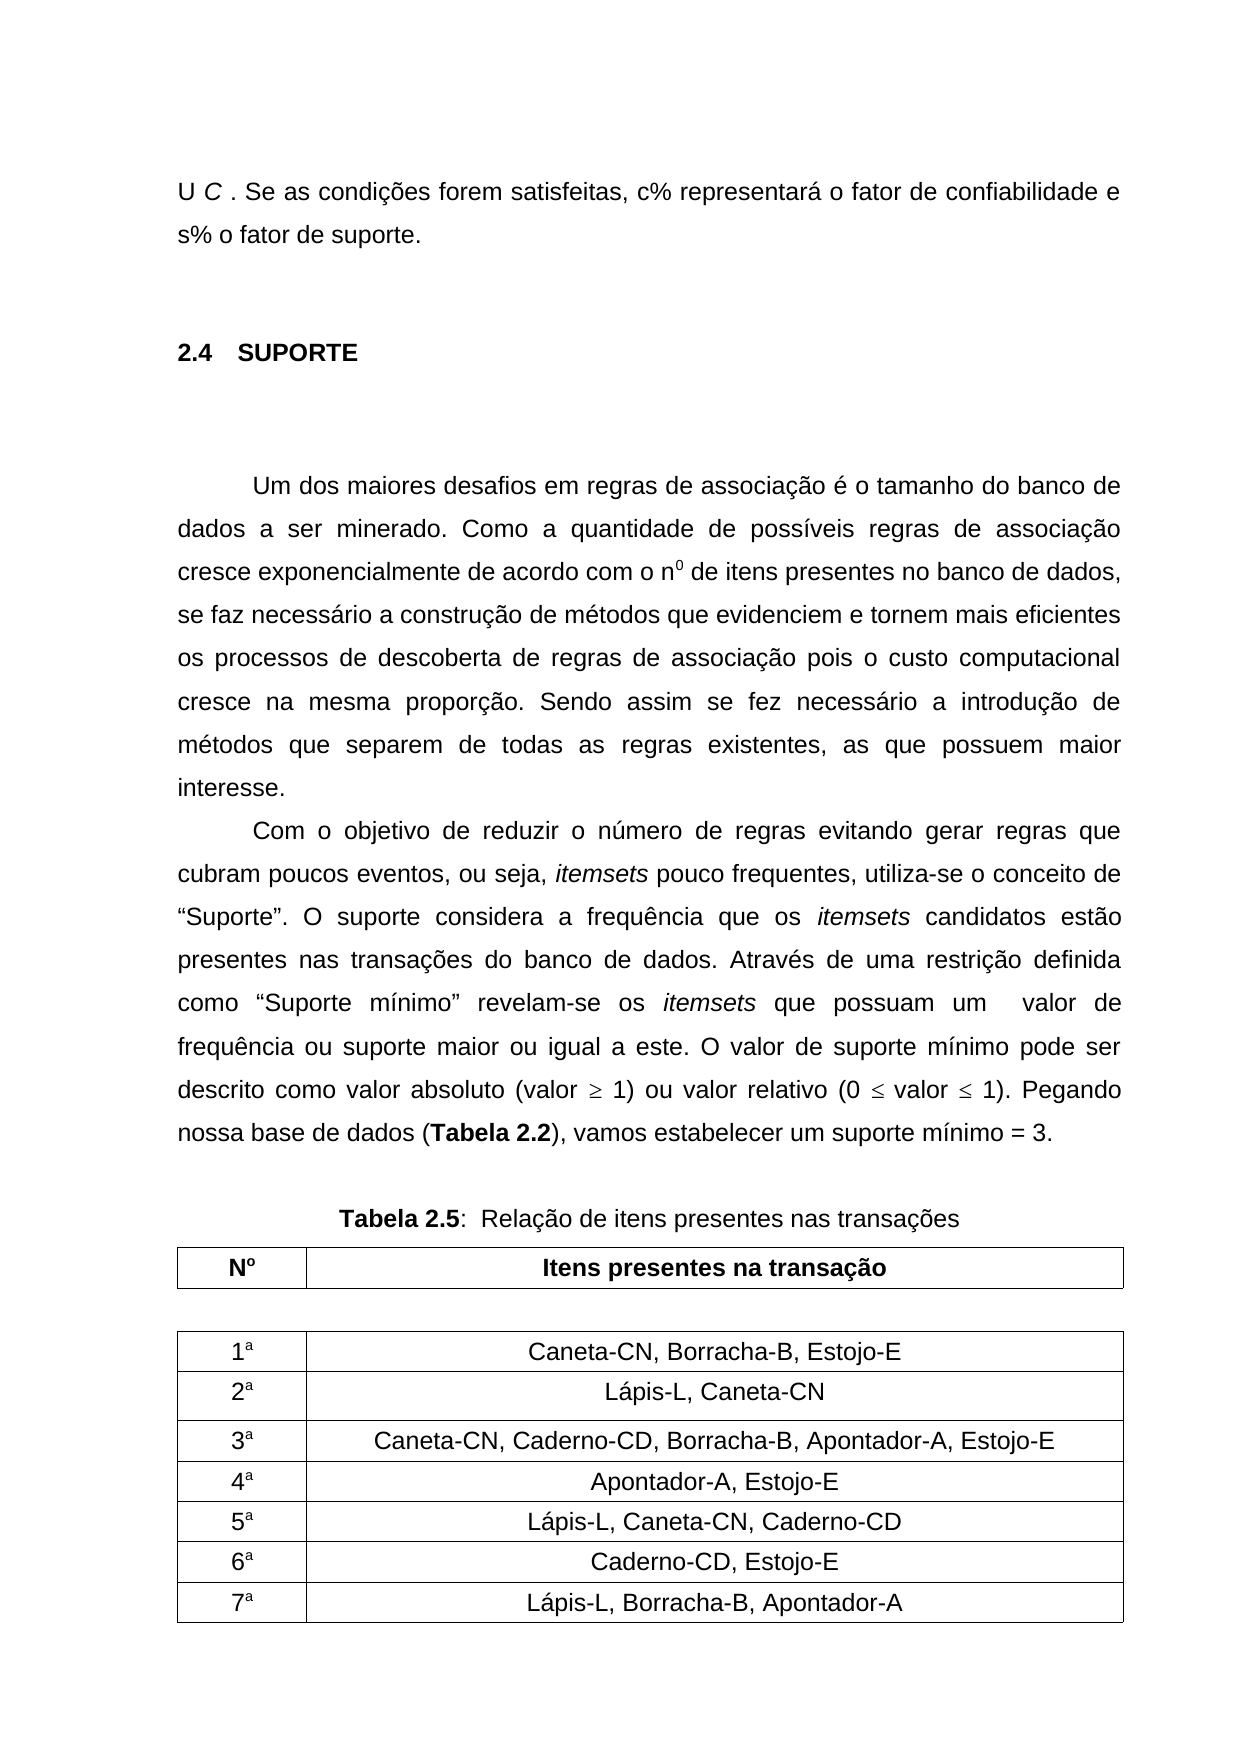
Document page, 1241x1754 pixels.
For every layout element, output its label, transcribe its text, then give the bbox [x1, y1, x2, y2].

table_cell Lápis-L, Caneta-CN [307, 1372, 1123, 1420]
table_cell 6a [178, 1542, 306, 1582]
table_cell Caderno-CD, Estojo-E [307, 1542, 1123, 1582]
table_header Caneta-CN, Borracha-B, Estojo-E [307, 1332, 1123, 1371]
table_header No [178, 1248, 306, 1288]
text U C . Se as condições forem satisfeitas, c% representará o fator de confiabilidade e s% o fator de suporte. [177, 177, 1122, 249]
text Um dos maiores desafios em regras de associação é o tamanho do banco de dados a ser minerado. Como a quantidade de possíveis regras de associação cresce exponencialmente de acordo com o n0 de itens presentes no banco de dados, se faz necessário a construção de métodos que evidenciem e tornem mais eficientes os processos de descoberta de regras de associação pois o custo computacional cresce na mesma proporção. Sendo assim se fez necessário a introdução de métodos que separem de todas as regras existentes, as que possuem maior interesse. [177, 471, 1122, 802]
table_cell 7a [178, 1583, 306, 1622]
text Tabela 2.5: Relação de itens presentes nas transações [177, 1204, 1122, 1233]
table_cell Lápis-L, Borracha-B, Apontador-A [307, 1583, 1123, 1622]
table_header Itens presentes na transação [307, 1248, 1123, 1288]
table_cell Caneta-CN, Caderno-CD, Borracha-B, Apontador-A, Estojo-E [307, 1421, 1123, 1461]
table_header 1a [178, 1332, 306, 1371]
subtitle SUPORTE [177, 338, 1122, 367]
table_cell Lápis-L, Caneta-CN, Caderno-CD [307, 1502, 1123, 1541]
table_cell 5a [178, 1502, 306, 1541]
table_cell 3a [178, 1421, 306, 1461]
text Com o objetivo de reduzir o número de regras evitando gerar regras que cubram poucos eventos, ou seja, itemsets pouco frequentes, utiliza-se o conceito de “Suporte”. O suporte considera a frequência que os itemsets candidatos estão presentes nas transações do banco de dados. Através de uma restrição definida como “Suporte mínimo” revelam-se os itemsets que possuam um valor de frequência ou suporte maior ou igual a este. O valor de suporte mínimo pode ser descrito como valor absoluto (valor ≥ 1) ou valor relativo (0 ≤ valor ≤ 1). Pegando nossa base de dados (Tabela 2.2), vamos estabelecer um suporte mínimo = 3. [177, 816, 1122, 1147]
table_cell 4a [178, 1462, 306, 1501]
table_cell 2a [178, 1372, 306, 1420]
table_cell Apontador-A, Estojo-E [307, 1462, 1123, 1501]
